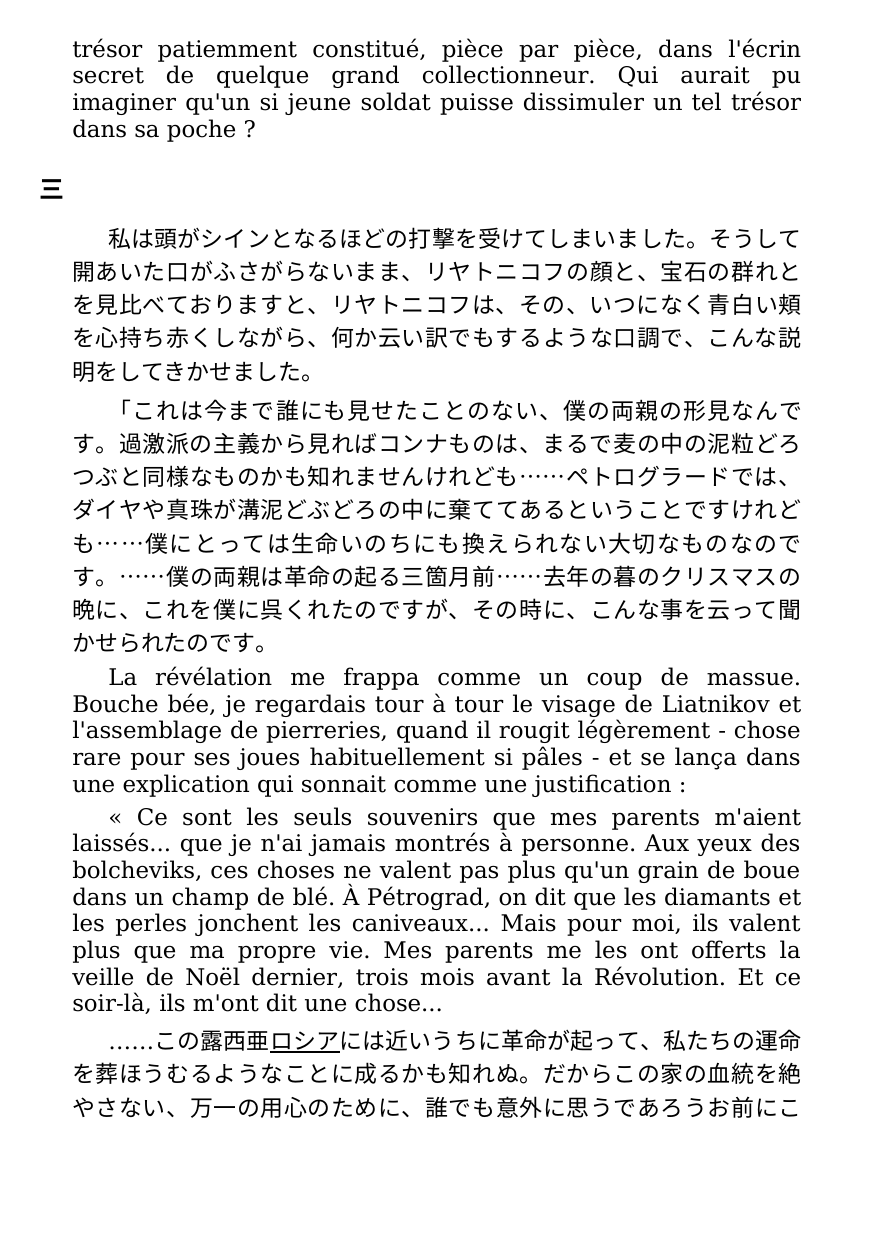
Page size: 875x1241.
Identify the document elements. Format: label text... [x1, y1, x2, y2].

text « Ce sont les seuls souvenirs que mes parents m'aient laissés... que je n'ai jamais montrés à personne. Aux yeux des bolcheviks, ces choses ne valent pas plus qu'un grain de boue dans un champ de blé. À Pétrograd, on dit que les diamants et les perles jonchent les caniveaux... Mais pour moi, ils valent plus que ma propre vie. Mes parents me les ont offerts la veille de Noël dernier, trois mois avant la Révolution. Et ce soir-là, ils m'ont dit une chose... [72, 804, 802, 1017]
text trésor patiemment constitué, pièce par pièce, dans l'écrin secret de quelque grand collectionneur. Qui aurait pu imaginer qu'un si jeune soldat puisse dissimuler un tel trésor dans sa poche ? [72, 36, 802, 143]
subtitle 三 [36, 166, 838, 209]
text La révélation me frappa comme un coup de massue. Bouche bée, je regardais tour à tour le visage de Liatnikov et l'assemblage de pierreries, quand il rougit légèrement - chose rare pour ses joues habituellement si pâles - et se lança dans une explication qui sonnait comme une justification : [72, 664, 802, 798]
text 私は頭がシインとなるほどの打撃を受けてしまいました。そうして開あいた口がふさがらないまま、リヤトニコフの顔と、宝石の群れとを見比べておりますと、リヤトニコフは、その、いつになく青白い頬を心持ち赤くしながら、何か云い訳でもするような口調で、こんな説明をしてきかせました。 [72, 221, 802, 387]
text ……この露西亜ロシアには近いうちに革命が起って、私たちの運命を葬ほうむるようなことに成るかも知れぬ。だからこの家の血統を絶やさない、万一の用心のために、誰でも意外に思うであろうお前にこ [72, 1023, 802, 1123]
text 「これは今まで誰にも見せたことのない、僕の両親の形見なんです。過激派の主義から見ればコンナものは、まるで麦の中の泥粒どろつぶと同様なものかも知れませんけれども……ペトログラードでは、ダイヤや真珠が溝泥どぶどろの中に棄ててあるということですけれども……僕にとっては生命いのちにも換えられない大切なものなのです。……僕の両親は革命の起る三箇月前……去年の暮のクリスマスの晩に、これを僕に呉くれたのですが、その時に、こんな事を云って聞かせられたのです。 [72, 393, 802, 658]
